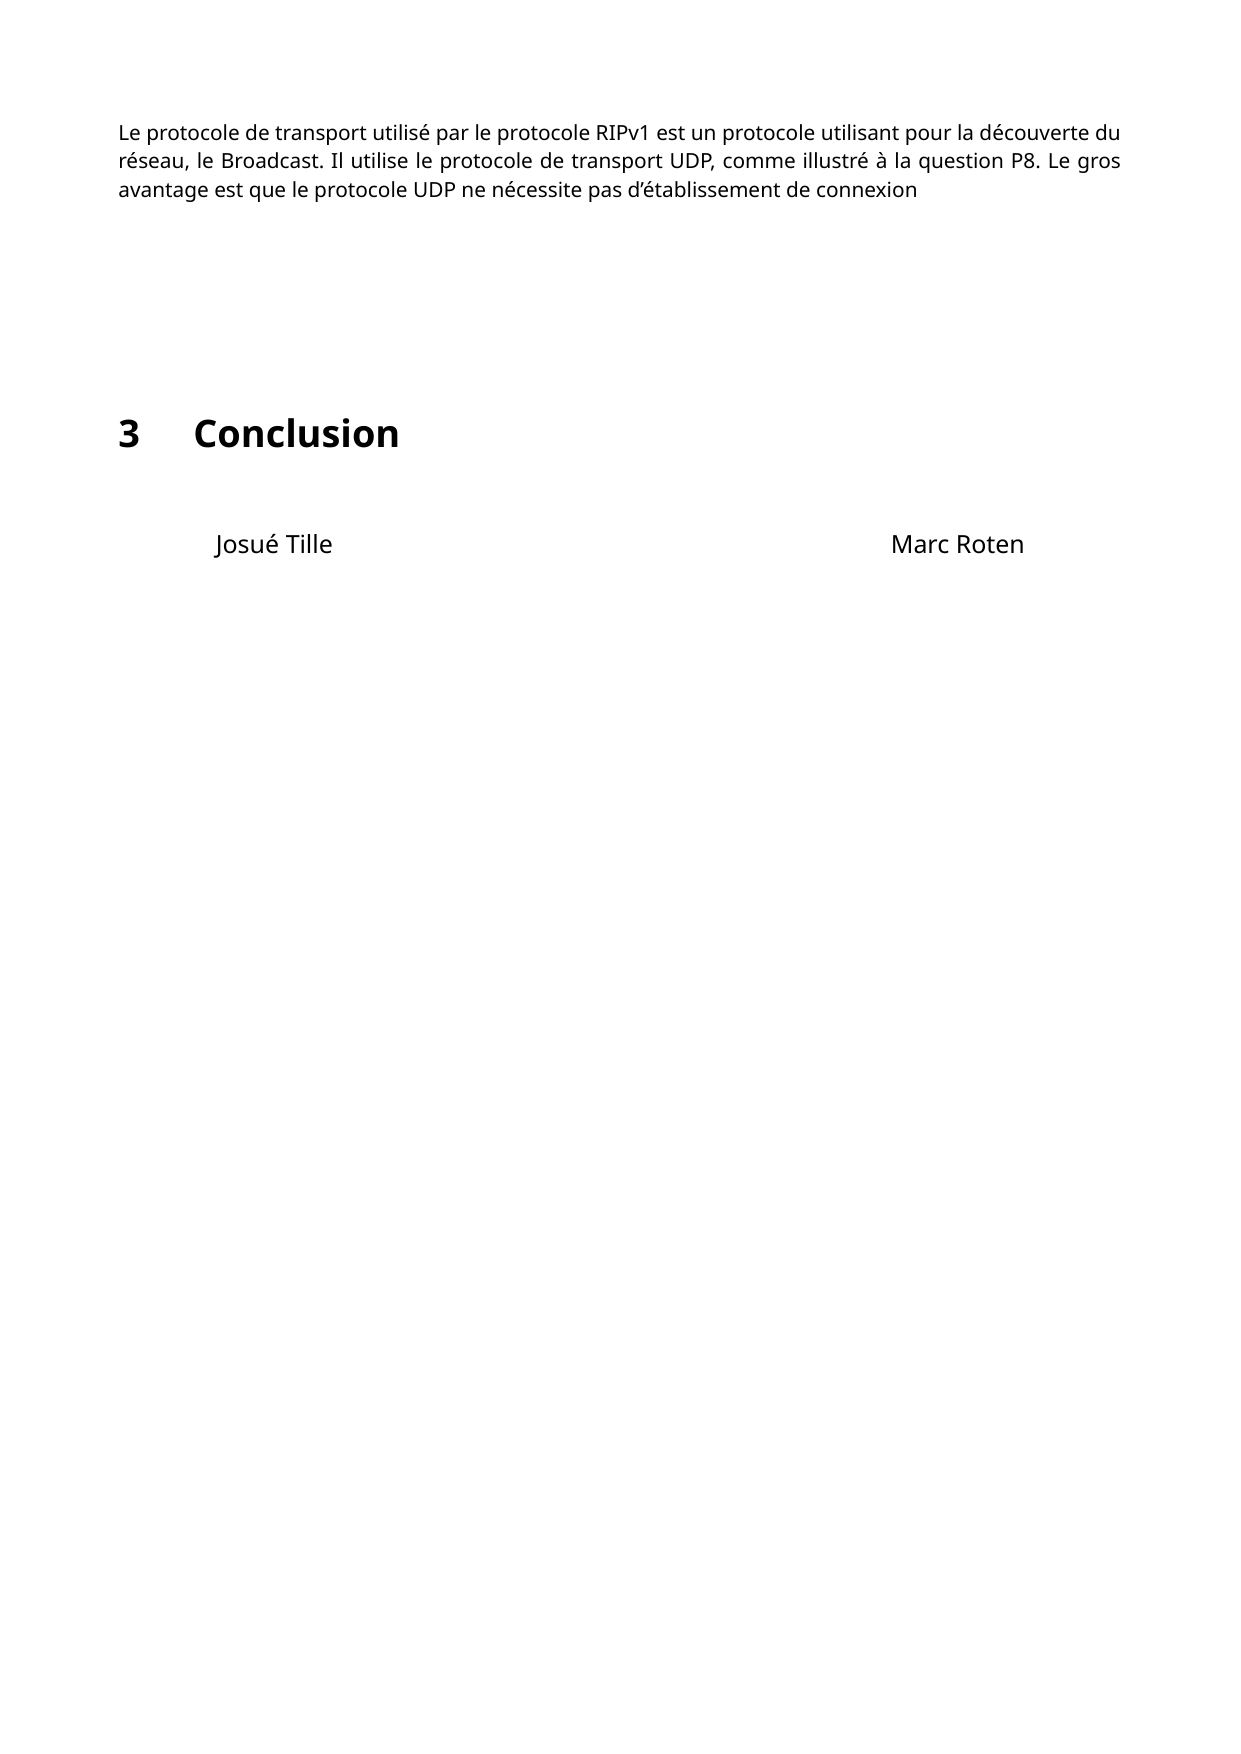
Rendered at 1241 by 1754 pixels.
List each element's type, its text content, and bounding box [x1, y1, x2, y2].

subtitle Conclusion [118, 407, 1122, 458]
text Le protocole de transport utilisé par le protocole RIPv1 est un protocole utilisant pour la découverte du réseau, le Broadcast. Il utilise le protocole de transport UDP, comme illustré à la question P8. Le gros avantage est que le protocole UDP ne nécessite pas d’établissement de connexion [118, 118, 1122, 203]
text Josué Tille Marc Roten [118, 526, 1122, 560]
